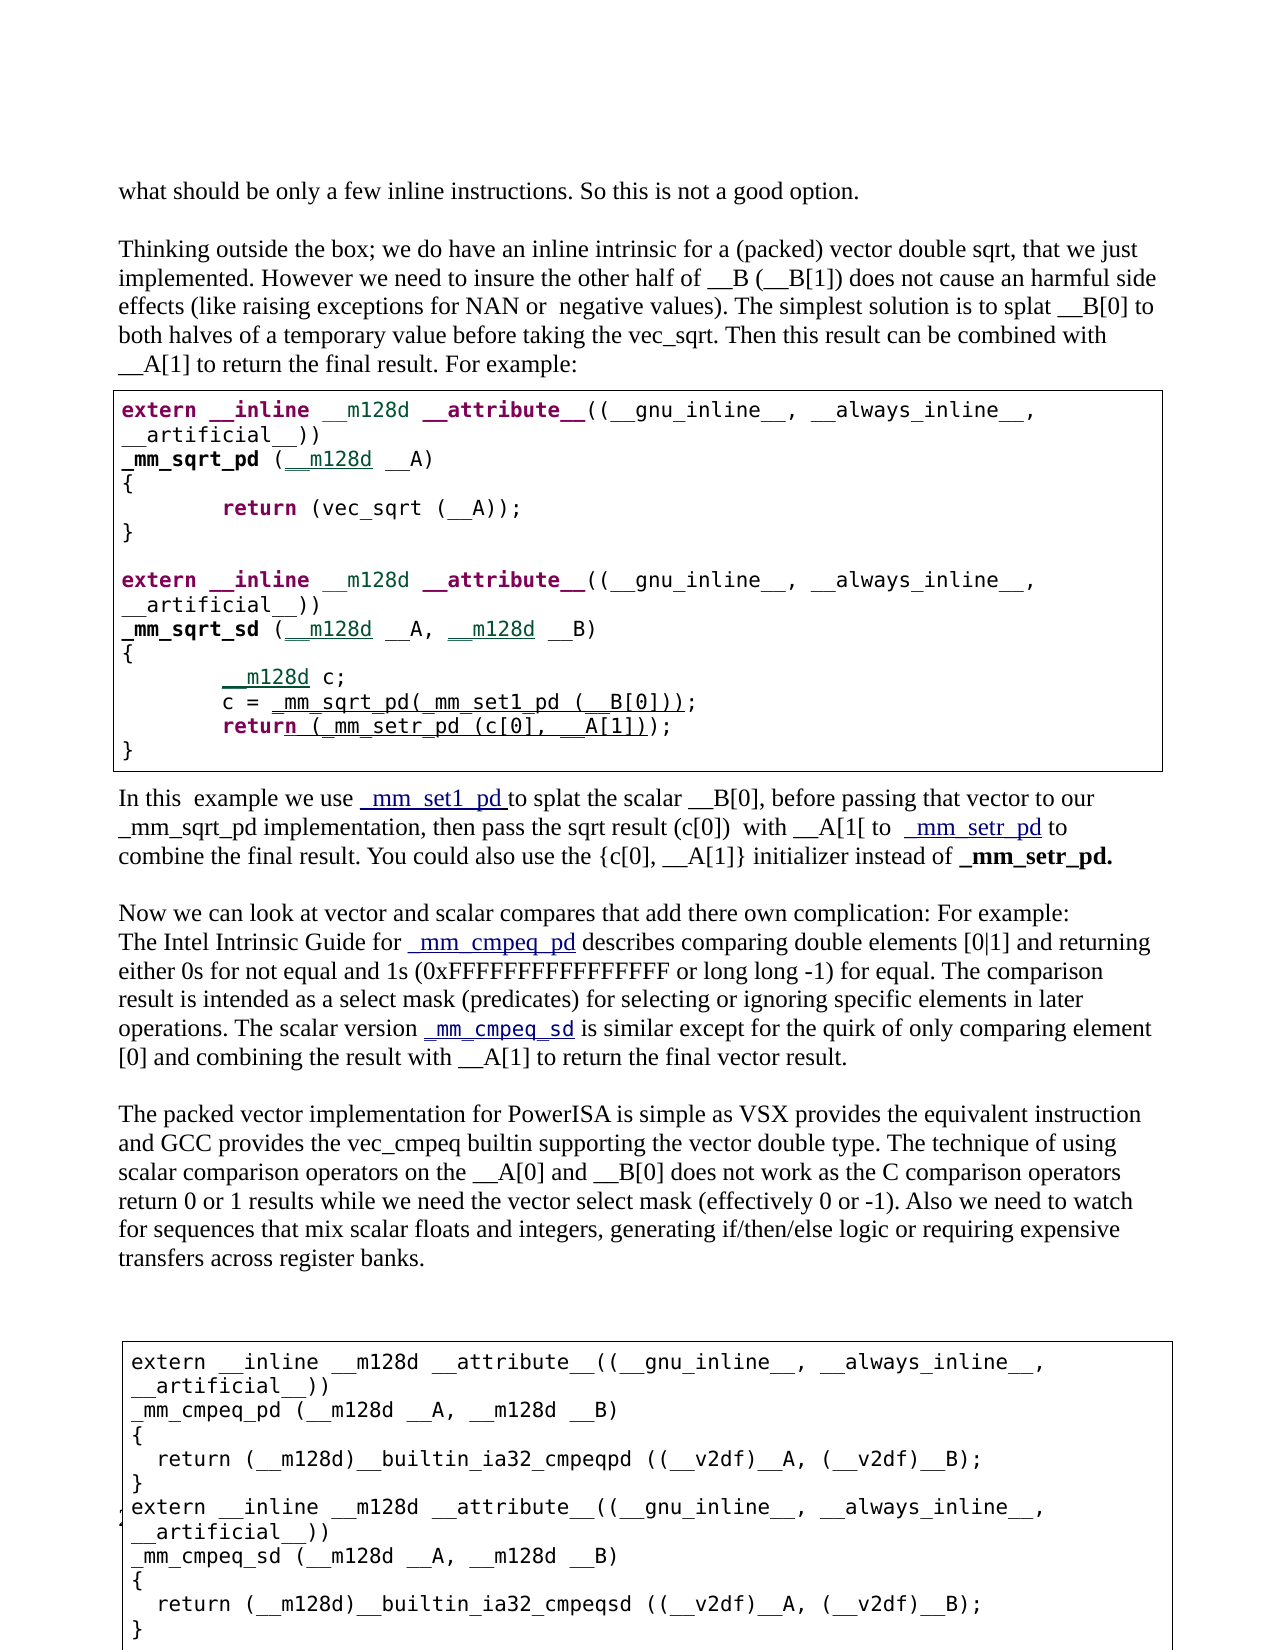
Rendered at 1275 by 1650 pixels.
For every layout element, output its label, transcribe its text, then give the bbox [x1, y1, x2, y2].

text The Intel Intrinsic Guide for _mm_cmpeq_pd describes comparing double elements [0|1] and returning either 0s for not equal and 1s (0xFFFFFFFFFFFFFFFF or long long -1) for equal. The comparison result is intended as a select mask (predicates) for selecting or ignoring specific elements in later operations. The scalar version _mm_cmpeq_sd is similar except for the quirk of only comparing element [0] and combining the result with __A[1] to return the final vector result. [118, 927, 1157, 1071]
text extern __inline __m128d __attribute__((__gnu_inline__, __always_inline__, __artificial__)) [121, 568, 1153, 617]
text return (__m128d)__builtin_ia32_cmpeqpd ((__v2df)__A, (__v2df)__B); [131, 1447, 1163, 1471]
text extern __inline __m128d __attribute__((__gnu_inline__, __always_inline__, __artificial__)) [131, 1350, 1163, 1398]
text return (_mm_setr_pd (c[0], __A[1])); [121, 714, 1153, 738]
text Now we can look at vector and scalar compares that add there own complication: For example: [118, 898, 1157, 927]
text extern __inline __m128d __attribute__((__gnu_inline__, __always_inline__, __artificial__)) [131, 1495, 1163, 1544]
text _mm_cmpeq_sd (__m128d __A, __m128d __B) [131, 1544, 1163, 1568]
text } [121, 738, 1153, 762]
text return (vec_sqrt (__A)); [121, 496, 1153, 520]
text } [131, 1471, 1163, 1495]
text _mm_sqrt_sd (__m128d __A, __m128d __B) [121, 617, 1153, 641]
text c = _mm_sqrt_pd(_mm_set1_pd (__B[0])); [121, 690, 1153, 714]
text return (__m128d)__builtin_ia32_cmpeqsd ((__v2df)__A, (__v2df)__B); [131, 1592, 1163, 1617]
text extern __inline __m128d __attribute__((__gnu_inline__, __always_inline__, __artificial__)) [121, 398, 1153, 447]
text [114, 391, 1162, 771]
text _mm_cmpeq_pd (__m128d __A, __m128d __B) [131, 1398, 1163, 1423]
text } [121, 520, 1153, 544]
text In this example we use _mm_set1_pd to splat the scalar __B[0], before passing that vector to our _mm_sqrt_pd implementation, then pass the sqrt result (c[0]) with __A[1[ to _mm_setr_pd to combine the final result. You could also use the {c[0], __A[1]} initializer instead of _mm_setr_pd. [118, 772, 1157, 869]
text { [131, 1423, 1163, 1447]
text { [131, 1568, 1163, 1592]
text { [121, 471, 1153, 496]
text Now we can look at vector and scalar compares that add there own complication: For example: [123, 1342, 1172, 1650]
text _mm_sqrt_pd (__m128d __A) [121, 447, 1153, 471]
text { [121, 641, 1153, 665]
text __m128d c; [121, 665, 1153, 690]
text [112, 378, 1162, 390]
text what should be only a few inline instructions. So this is not a good option. [118, 176, 1157, 205]
text The packed vector implementation for PowerISA is simple as VSX provides the equivalent instruction and GCC provides the vec_cmpeq builtin supporting the vector double type. The technique of using scalar comparison operators on the __A[0] and __B[0] does not work as the C comparison operators return 0 or 1 results while we need the vector select mask (effectively 0 or -1). Also we need to watch for sequences that mix scalar floats and integers, generating if/then/else logic or requiring expensive transfers across register banks. [118, 1099, 1157, 1272]
text } [131, 1617, 1163, 1641]
text Thinking outside the box; we do have an inline intrinsic for a (packed) vector double sqrt, that we just implemented. However we need to insure the other half of __B (__B[1]) does not cause an harmful side effects (like raising exceptions for NAN or negative values). The simplest solution is to splat __B[0] to both halves of a temporary value before taking the vec_sqrt. Then this result can be combined with __A[1] to return the final result. For example: [118, 234, 1157, 378]
